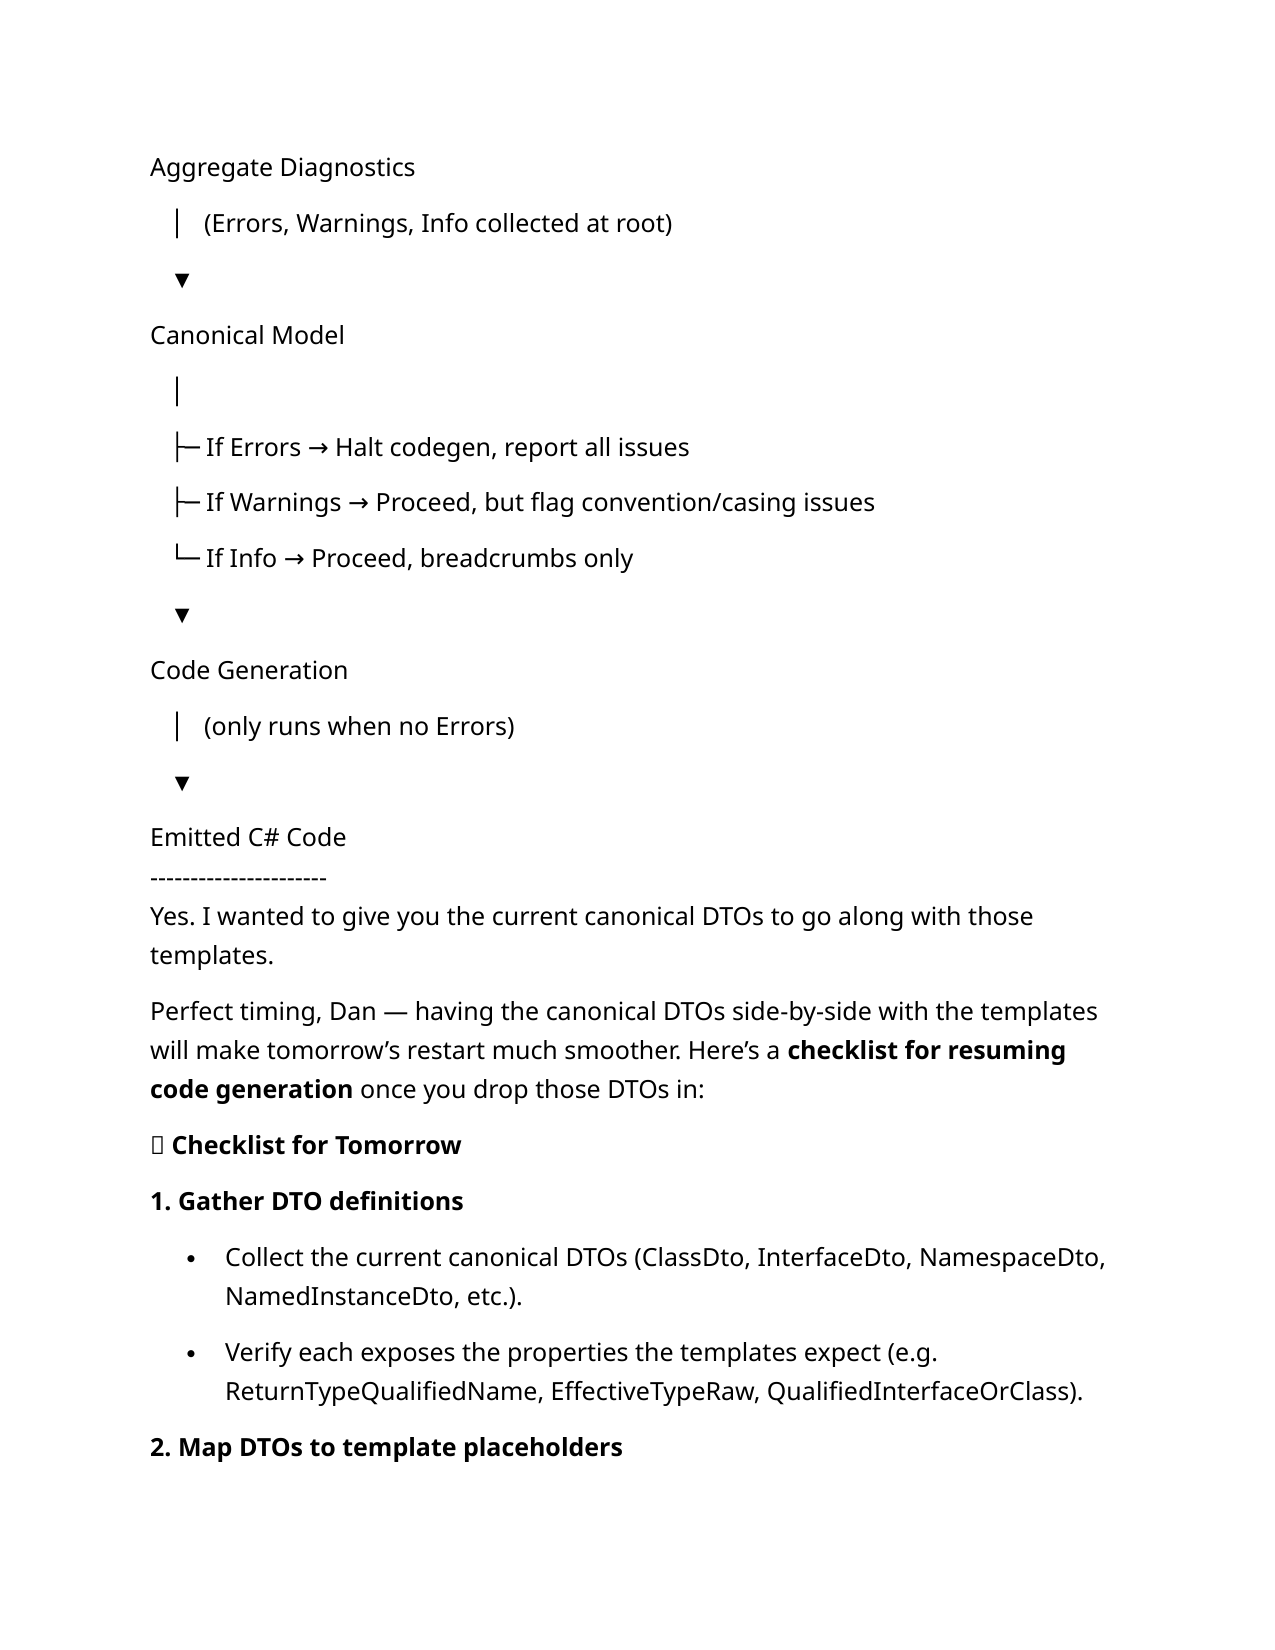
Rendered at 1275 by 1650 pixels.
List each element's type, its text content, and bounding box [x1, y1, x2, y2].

text │ (only runs when no Errors) [150, 708, 1125, 742]
text └─ If Info → Proceed, breadcrumbs only [150, 541, 1125, 575]
text Canonical Model [150, 317, 1125, 352]
text Perfect timing, Dan — having the canonical DTOs side‑by‑side with the templates will make tomorrow’s restart much smoother. Here’s a checklist for resuming code generation once you drop those DTOs in: [150, 993, 1125, 1106]
text ▼ [150, 262, 1125, 296]
list Verify each exposes the properties the templates expect (e.g. ReturnTypeQualifiedName, EffectiveTypeRaw, QualifiedInterfaceOrClass). [187, 1334, 1125, 1407]
text Aggregate Diagnostics [150, 150, 1125, 184]
text ├─ If Warnings → Proceed, but flag convention/casing issues [150, 485, 1125, 519]
text Code Generation [150, 652, 1125, 687]
text ▼ [150, 597, 1125, 631]
text 🔑 Checklist for Tomorrow [150, 1127, 1125, 1162]
text 1. Gather DTO definitions [150, 1183, 1125, 1217]
text Emitted C# Code ---------------------- Yes. I wanted to give you the current canonical DTOs to go along with those templates. [150, 820, 1125, 972]
text ▼ [150, 764, 1125, 798]
text │ (Errors, Warnings, Info collected at root) [150, 206, 1125, 240]
text ├─ If Errors → Halt codegen, report all issues [150, 429, 1125, 463]
text │ [150, 373, 1125, 407]
text 2. Map DTOs to template placeholders [150, 1429, 1125, 1463]
list Collect the current canonical DTOs (ClassDto, InterfaceDto, NamespaceDto, NamedInstanceDto, etc.). [187, 1239, 1125, 1312]
